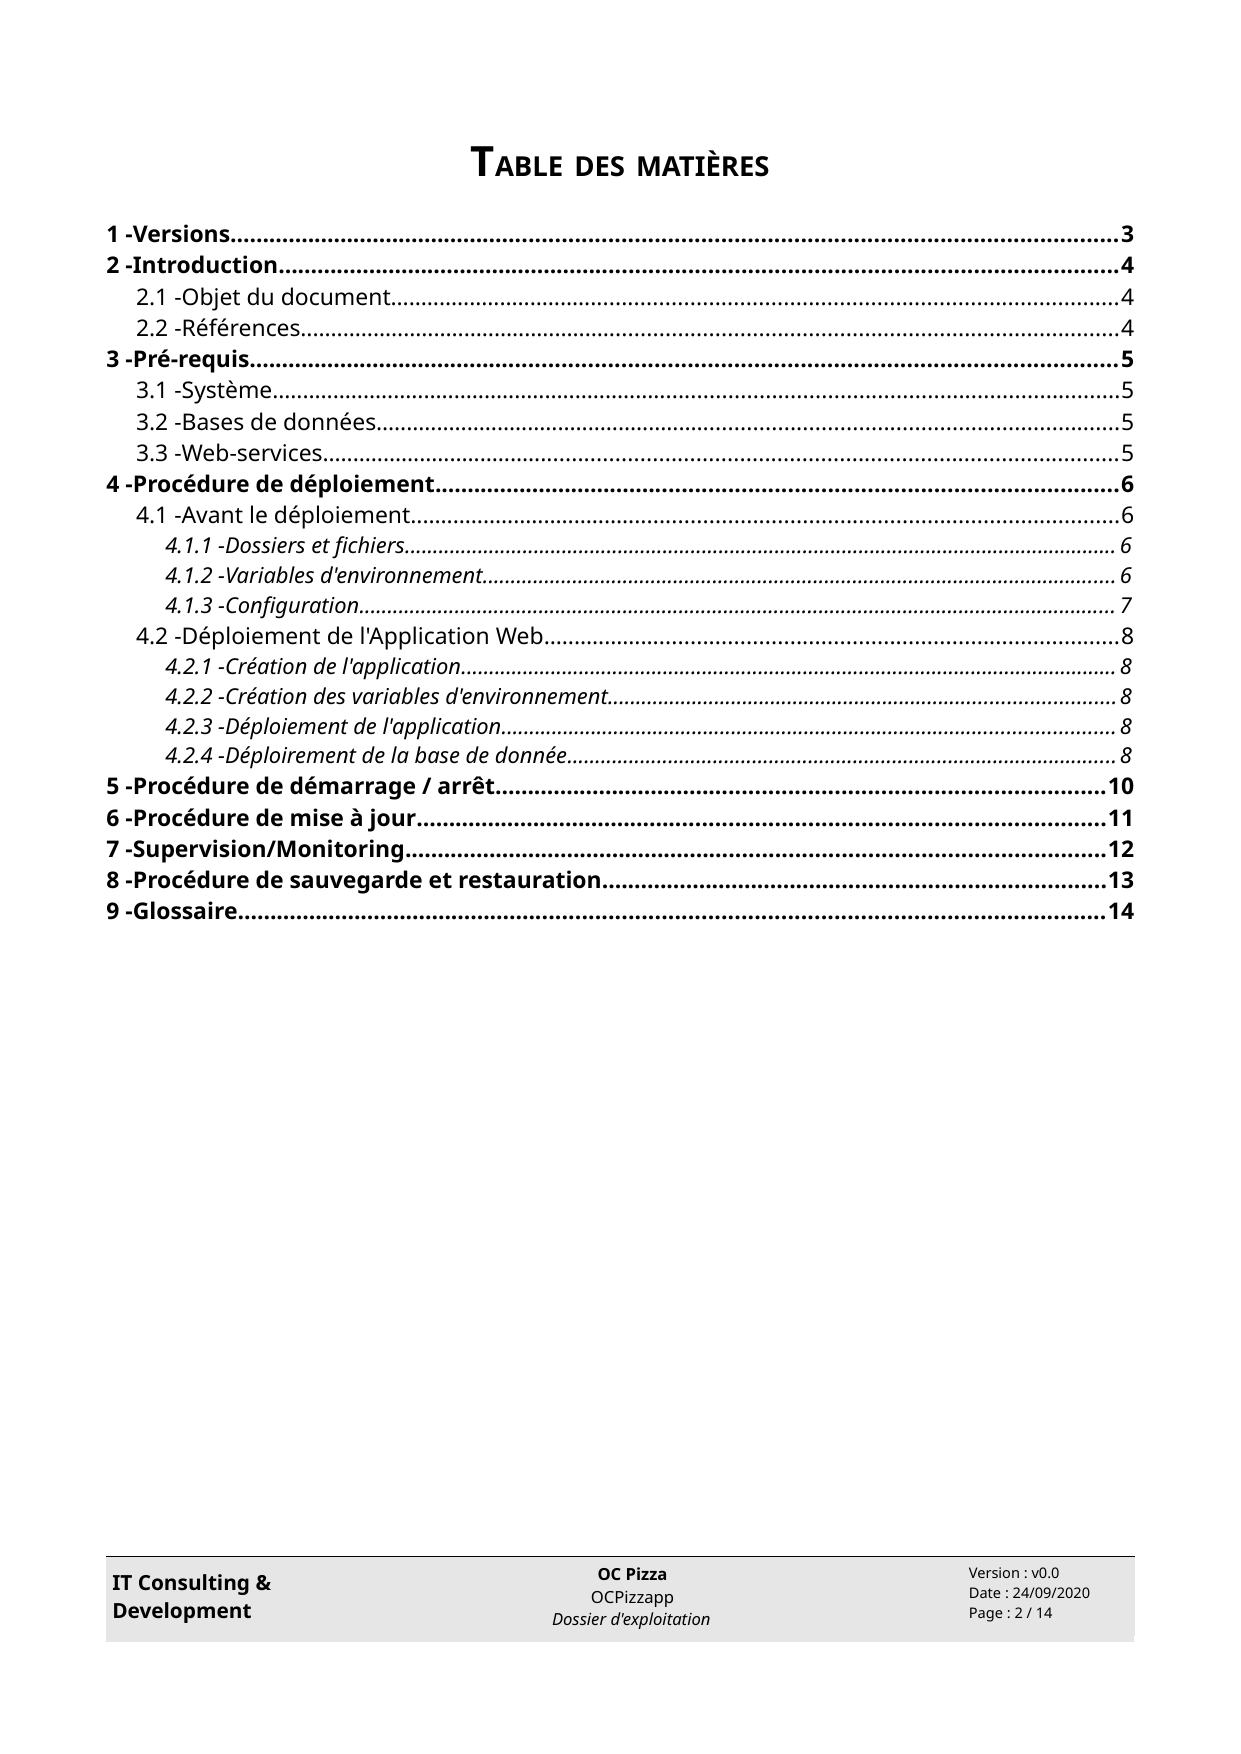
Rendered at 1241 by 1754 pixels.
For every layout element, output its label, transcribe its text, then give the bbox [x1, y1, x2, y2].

text 9 -Glossaire 14 [106, 895, 1134, 926]
text 3.2 -Bases de données 5 [136, 405, 1134, 437]
text 4 -Procédure de déploiement 6 [106, 468, 1134, 499]
text 4.2.2 -Création des variables d'environnement 8 [165, 681, 1134, 711]
text 4.1.3 -Configuration 7 [165, 590, 1134, 620]
text 4.2.1 -Création de l'application 8 [165, 651, 1134, 681]
text 4.2 -Déploiement de l'Application Web 8 [136, 620, 1134, 651]
text 8 -Procédure de sauvegarde et restauration 13 [106, 864, 1134, 895]
text 3.1 -Système 5 [136, 374, 1134, 405]
text 2.2 -Références 4 [136, 312, 1134, 343]
text 4.1.1 -Dossiers et fichiers 6 [165, 530, 1134, 560]
text 4.2.4 -Déploirement de la base de donnée 8 [165, 740, 1134, 770]
text 4.2.3 -Déploiement de l'application 8 [165, 711, 1134, 740]
text 4.1 -Avant le déploiement 6 [136, 499, 1134, 530]
text 1 -Versions 3 [106, 218, 1134, 249]
text 4.1.2 -Variables d'environnement 6 [165, 560, 1134, 590]
text 5 -Procédure de démarrage / arrêt 10 [106, 770, 1134, 801]
text 2.1 -Objet du document 4 [136, 280, 1134, 312]
text 6 -Procédure de mise à jour 11 [106, 801, 1134, 833]
text 7 -Supervision/Monitoring 12 [106, 833, 1134, 864]
subtitle Table des matières [106, 132, 1134, 188]
text 2 -Introduction 4 [106, 249, 1134, 280]
text 3.3 -Web-services 5 [136, 437, 1134, 468]
text 3 -Pré-requis 5 [106, 343, 1134, 374]
